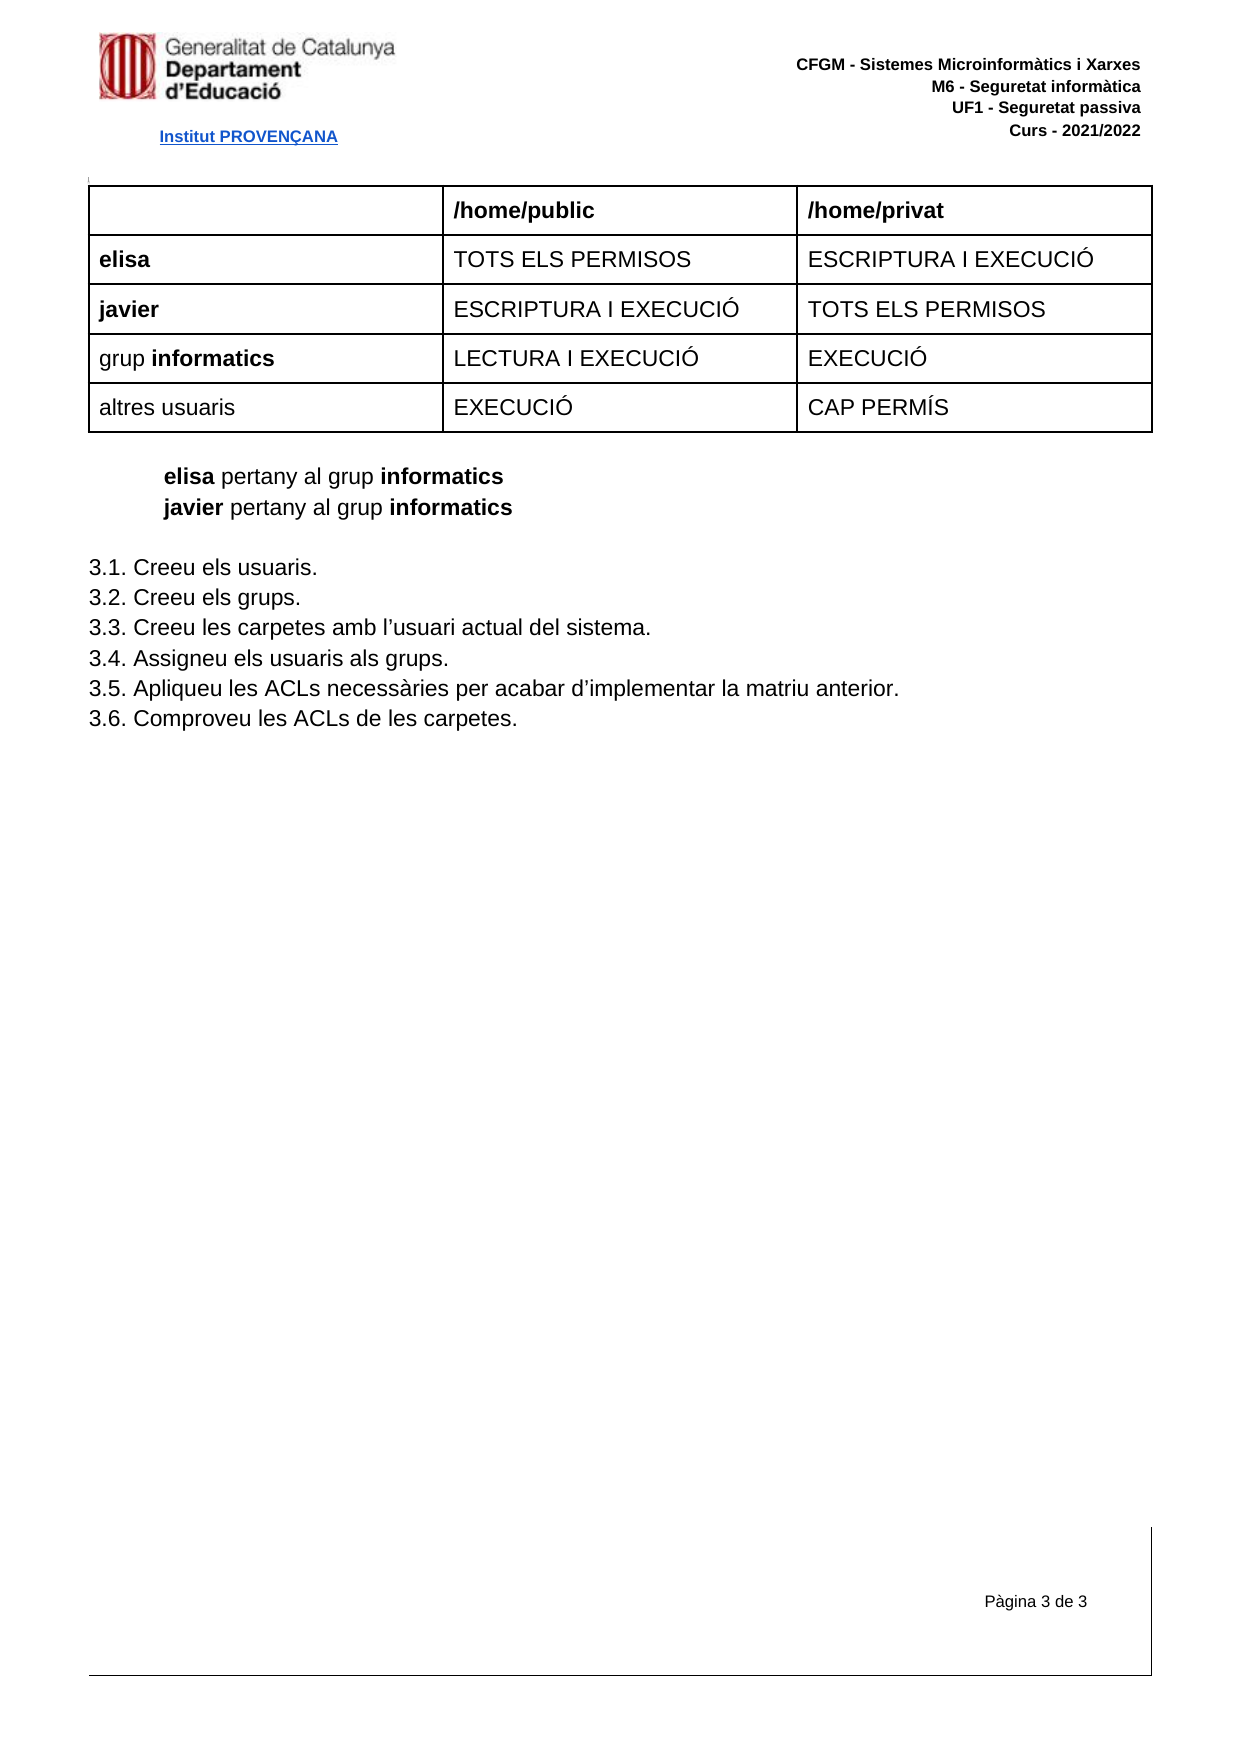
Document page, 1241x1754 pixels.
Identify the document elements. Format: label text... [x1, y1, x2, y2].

table_cell EXECUCIÓ [798, 335, 1151, 382]
table_cell LECTURA I EXECUCIÓ [444, 335, 796, 382]
text 3.6. Comproveu les ACLs de les carpetes. [88, 705, 1152, 731]
table_header [90, 187, 442, 234]
table_cell TOTS ELS PERMISOS [444, 236, 796, 283]
text elisa pertany al grup informatics [163, 463, 1152, 489]
table_cell CAP PERMÍS [798, 384, 1151, 431]
table_cell TOTS ELS PERMISOS [798, 285, 1151, 332]
table_cell elisa [90, 236, 442, 283]
text 3.1. Creeu els usuaris. [88, 554, 1152, 580]
text 3.4. Assigneu els usuaris als grups. [88, 644, 1152, 671]
table_header /home/public [444, 187, 796, 234]
table_cell grup informatics [90, 335, 442, 382]
text 3.2. Creeu els grups. [88, 584, 1152, 610]
text 3.5. Apliqueu les ACLs necessàries per acabar d’implementar la matriu anterior. [88, 675, 1152, 701]
text 3.3. Creeu les carpetes amb l’usuari actual del sistema. [88, 614, 1152, 641]
table_cell altres usuaris [90, 384, 442, 431]
table_cell ESCRIPTURA I EXECUCIÓ [444, 285, 796, 332]
text javier pertany al grup informatics [163, 493, 1152, 520]
table_cell ESCRIPTURA I EXECUCIÓ [798, 236, 1151, 283]
picture [98, 32, 398, 102]
table_cell javier [90, 285, 442, 332]
table_cell EXECUCIÓ [444, 384, 796, 431]
table_header /home/privat [798, 187, 1151, 234]
